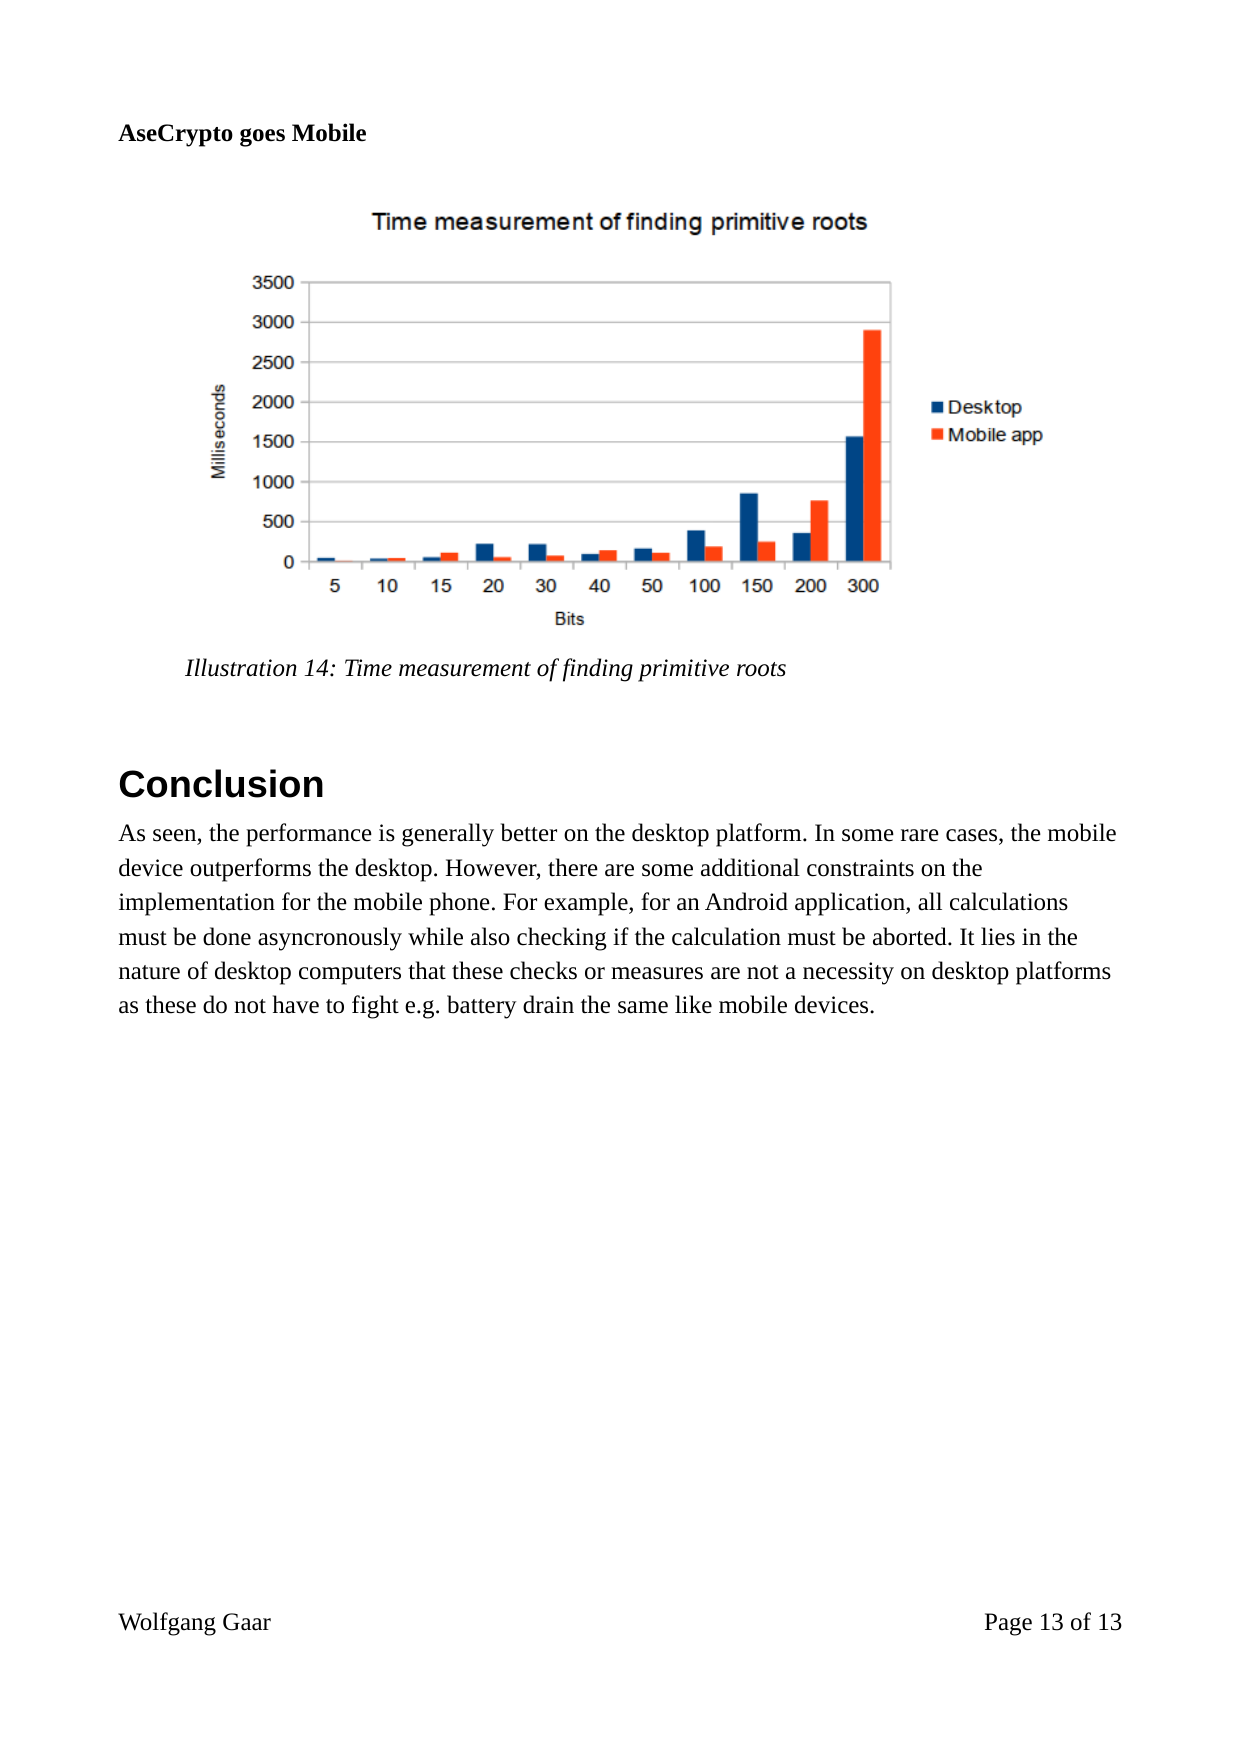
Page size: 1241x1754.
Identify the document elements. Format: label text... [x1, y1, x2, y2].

text As seen, the performance is generally better on the desktop platform. In some rare cases, the mobile device outperforms the desktop. However, there are some additional constraints on the implementation for the mobile phone. For example, for an Android application, all calculations must be done asyncronously while also checking if the calculation must be aborted. It lies in the nature of desktop computers that these checks or measures are not a necessity on desktop platforms as these do not have to fight e.g. battery drain the same like mobile devices. [118, 818, 1122, 1019]
text Illustration 14: Time measurement of finding primitive roots [185, 654, 1055, 682]
picture [184, 188, 1056, 654]
subtitle Conclusion [118, 762, 1122, 806]
